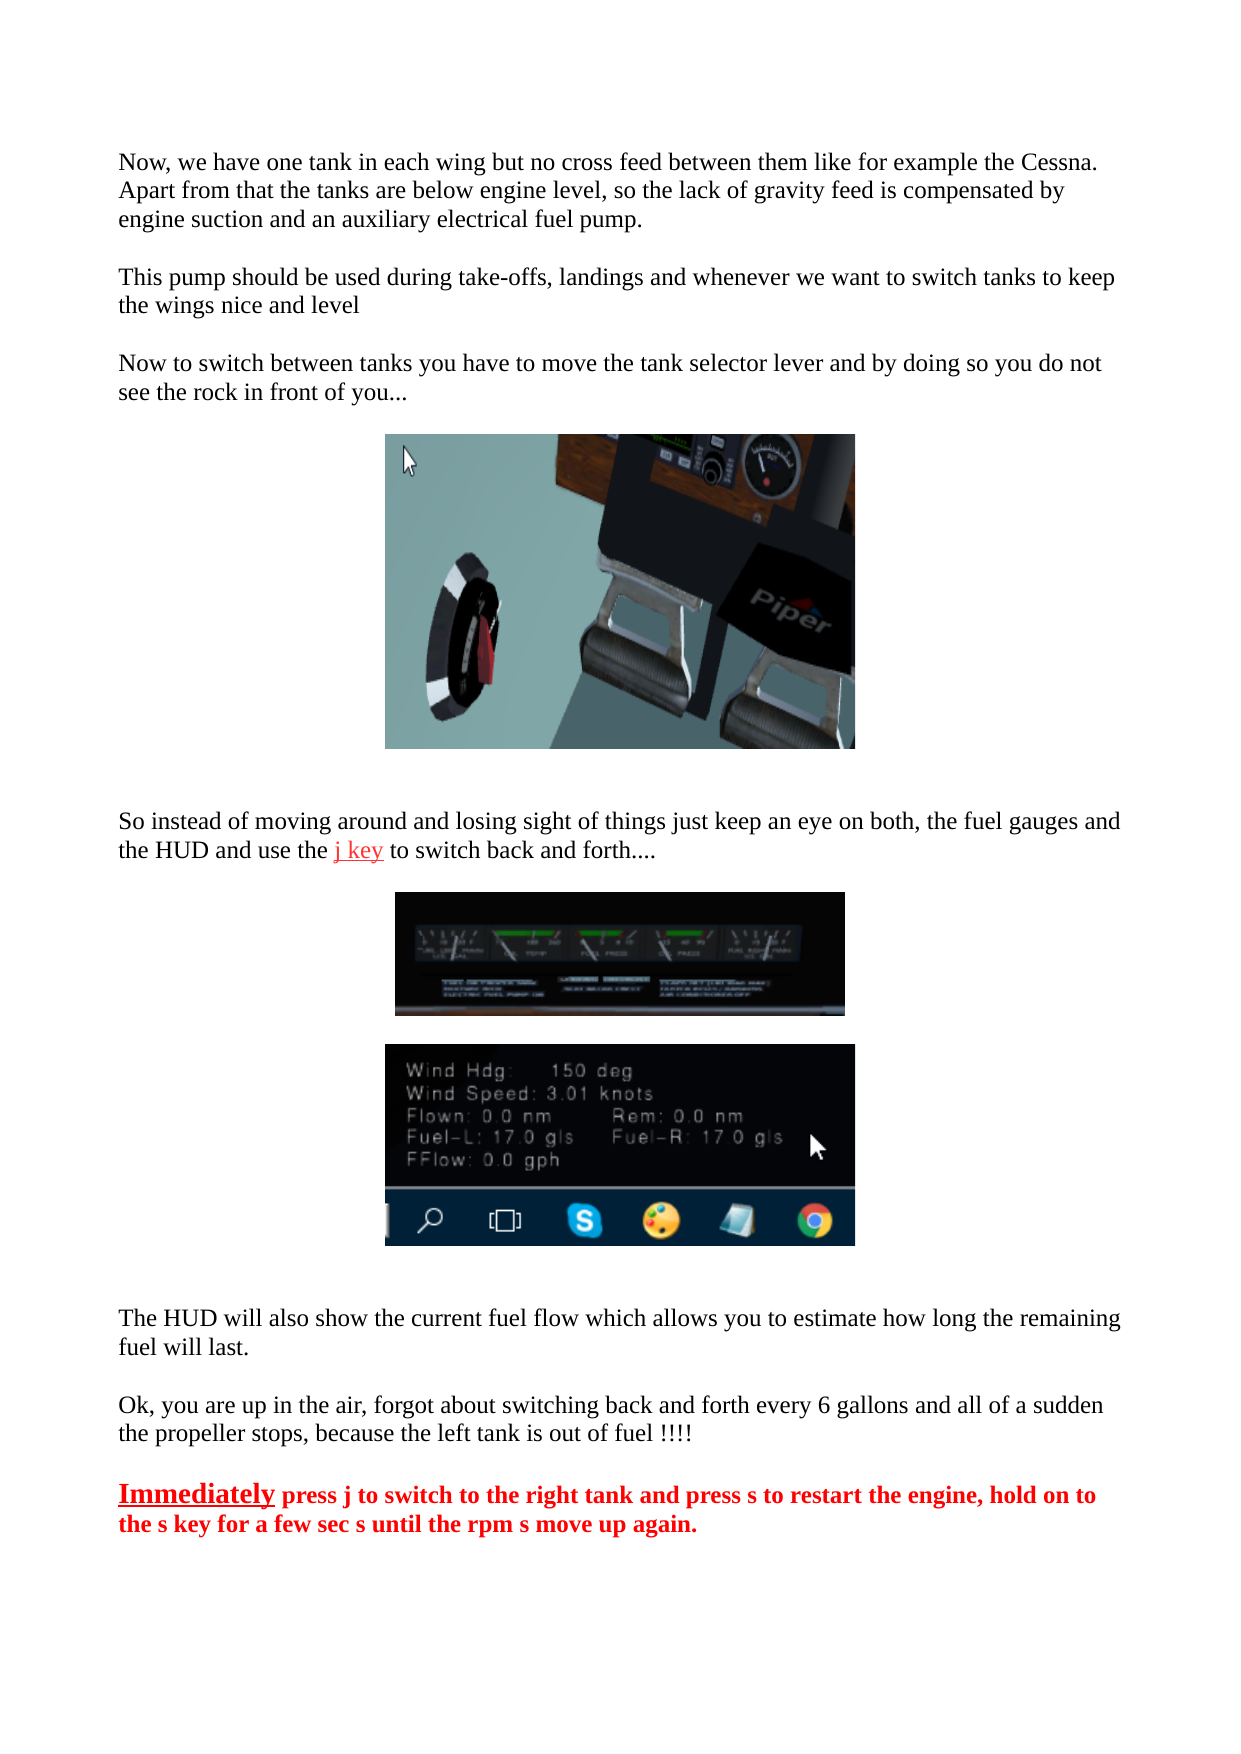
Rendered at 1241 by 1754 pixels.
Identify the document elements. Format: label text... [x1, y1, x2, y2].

picture [395, 892, 845, 1016]
text Ok, you are up in the air, forgot about switching back and forth every 6 gallons and all of a sudden the propeller stops, because the left tank is out of fuel !!!! [118, 1390, 1122, 1447]
text This pump should be used during take-offs, landings and whenever we want to switch tanks to keep the wings nice and level [118, 262, 1122, 319]
text So instead of moving around and losing sight of things just keep an eye on both, the fuel gauges and the HUD and use the j key to switch back and forth.... [118, 806, 1122, 863]
text The HUD will also show the current fuel flow which allows you to estimate how long the remaining fuel will last. [118, 1303, 1122, 1361]
picture [385, 434, 856, 749]
picture [385, 1044, 856, 1246]
text Now, we have one tank in each wing but no cross feed between them like for example the Cessna. Apart from that the tanks are below engine level, so the lack of gravity feed is compensated by engine suction and an auxiliary electrical fuel pump. [118, 147, 1122, 233]
text Now to switch between tanks you have to move the tank selector lever and by doing so you do not see the rock in front of you... [118, 348, 1122, 406]
text Immediately press j to switch to the right tank and press s to restart the engine, hold on to the s key for a few sec s until the rpm s move up again. [118, 1476, 1122, 1538]
